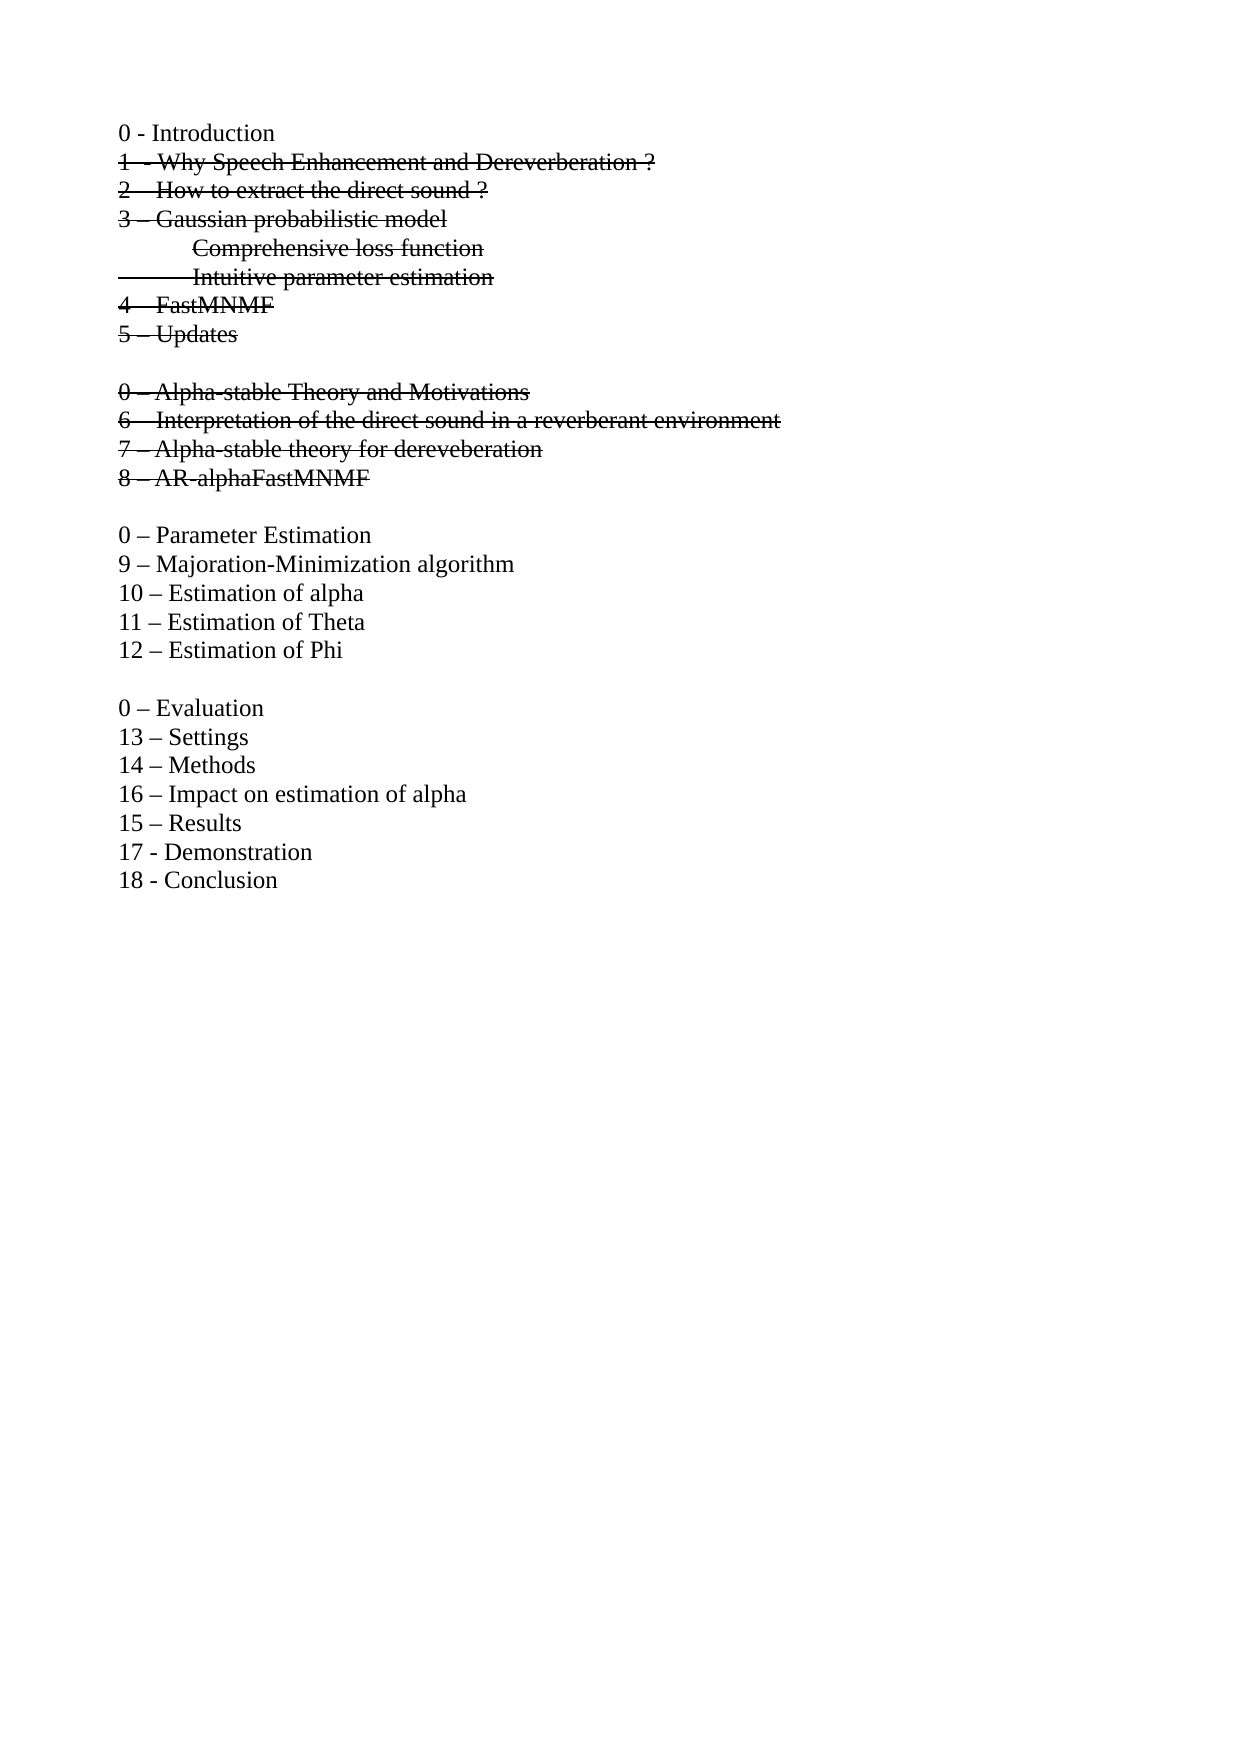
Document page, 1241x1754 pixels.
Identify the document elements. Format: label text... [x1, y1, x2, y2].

text 6 – Interpretation of the direct sound in a reverberant environment [118, 406, 1122, 434]
text 0 - Introduction [118, 118, 1122, 147]
text Intuitive parameter estimation [118, 262, 1122, 291]
text 0 – Evaluation [118, 693, 1122, 722]
text 3 – Gaussian probabilistic model [118, 204, 1122, 233]
text 14 – Methods [118, 751, 1122, 779]
text 9 – Majoration-Minimization algorithm [118, 549, 1122, 578]
text 16 – Impact on estimation of alpha [118, 779, 1122, 808]
text Comprehensive loss function [118, 233, 1122, 262]
text 5 – Updates [118, 319, 1122, 348]
text 7 – Alpha-stable theory for dereveberation [118, 434, 1122, 463]
text 11 – Estimation of Theta [118, 607, 1122, 636]
text 13 – Settings [118, 722, 1122, 751]
text 2 – How to extract the direct sound ? [118, 176, 1122, 204]
text 15 – Results [118, 808, 1122, 837]
text 4 – FastMNMF [118, 291, 1122, 319]
text 10 – Estimation of alpha [118, 578, 1122, 607]
text 12 – Estimation of Phi [118, 636, 1122, 664]
text 17 - Demonstration [118, 837, 1122, 866]
text 0 – Parameter Estimation [118, 521, 1122, 549]
text 0 – Alpha-stable Theory and Motivations [118, 377, 1122, 406]
text 8 – AR-alphaFastMNMF [118, 463, 1122, 492]
text 1 - Why Speech Enhancement and Dereverberation ? [118, 147, 1122, 176]
text 18 - Conclusion [118, 866, 1122, 894]
